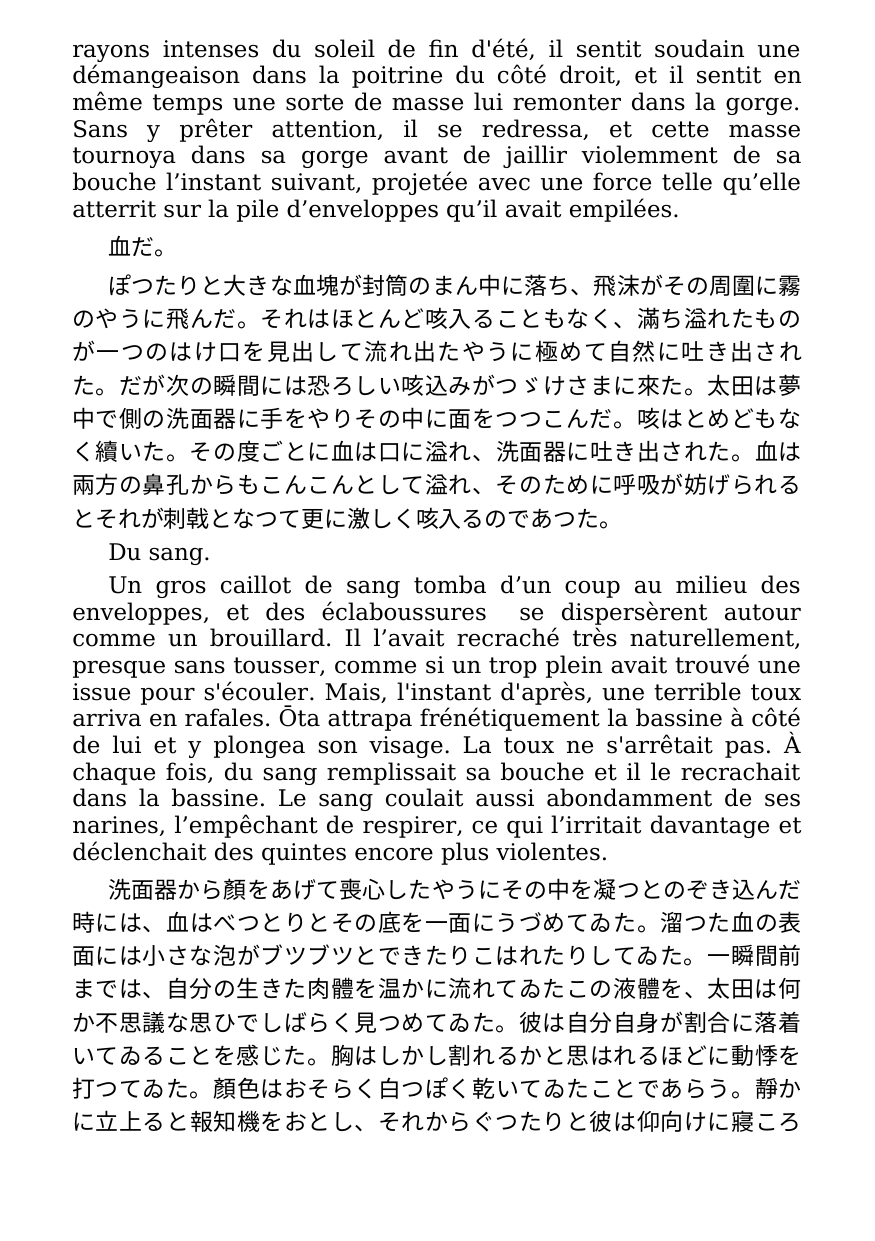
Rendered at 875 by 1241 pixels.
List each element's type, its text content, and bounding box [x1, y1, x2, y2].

text 洗面器から顏をあげて喪心したやうにその中を凝つとのぞき込んだ時には、血はべつとりとその底を一面にうづめてゐた。溜つた血の表面には小さな泡がブツブツとできたりこはれたりしてゐた。一瞬間前までは、自分の生きた肉體を温かに流れてゐたこの液體を、太田は何か不思議な思ひでしばらく見つめてゐた。彼は自分自身が割合に落着いてゐることを感じた。胸はしかし割れるかと思はれるほどに動悸を打つてゐた。顏色はおそらく白つぽく乾いてゐたことであらう。靜かに立上ると報知機をおとし、それからぐつたりと彼は仰向けに寢ころ [72, 871, 802, 1137]
text Un gros caillot de sang tomba d’un coup au milieu des enveloppes, et des éclaboussures se dispersèrent autour comme un brouillard. Il l’avait recraché très naturellement, presque sans tousser, comme si un trop plein avait trouvé une issue pour s'écouler. Mais, l'instant d'après, une terrible toux arriva en rafales. Ōta attrapa frénétiquement la bassine à côté de lui et y plongea son visage. La toux ne s'arrêtait pas. À chaque fois, du sang remplissait sa bouche et il le recrachait dans la bassine. Le sang coulait aussi abondamment de ses narines, l’empêchant de respirer, ce qui l’irritait davantage et déclenchait des quintes encore plus violentes. [72, 572, 802, 866]
text 血だ。 [72, 229, 802, 262]
text rayons intenses du soleil de fin d'été, il sentit soudain une démangeaison dans la poitrine du côté droit, et il sentit en même temps une sorte de masse lui remonter dans la gorge. Sans y prêter attention, il se redressa, et cette masse tournoya dans sa gorge avant de jaillir violemment de sa bouche l’instant suivant, projetée avec une force telle qu’elle atterrit sur la pile d’enveloppes qu’il avait empilées. [72, 36, 802, 223]
text ぽつたりと大きな血塊が封筒のまん中に落ち、飛沫がその周圍に霧のやうに飛んだ。それはほとんど咳入ることもなく、滿ち溢れたものが一つのはけ口を見出して流れ出たやうに極めて自然に吐き出された。だが次の瞬間には恐ろしい咳込みがつゞけさまに來た。太田は夢中で側の洗面器に手をやりその中に面をつつこんだ。咳はとめどもなく續いた。その度ごとに血は口に溢れ、洗面器に吐き出された。血は兩方の鼻孔からもこんこんとして溢れ、そのために呼吸が妨げられるとそれが刺戟となつて更に激しく咳入るのであつた。 [72, 268, 802, 534]
text Du sang. [72, 539, 802, 566]
